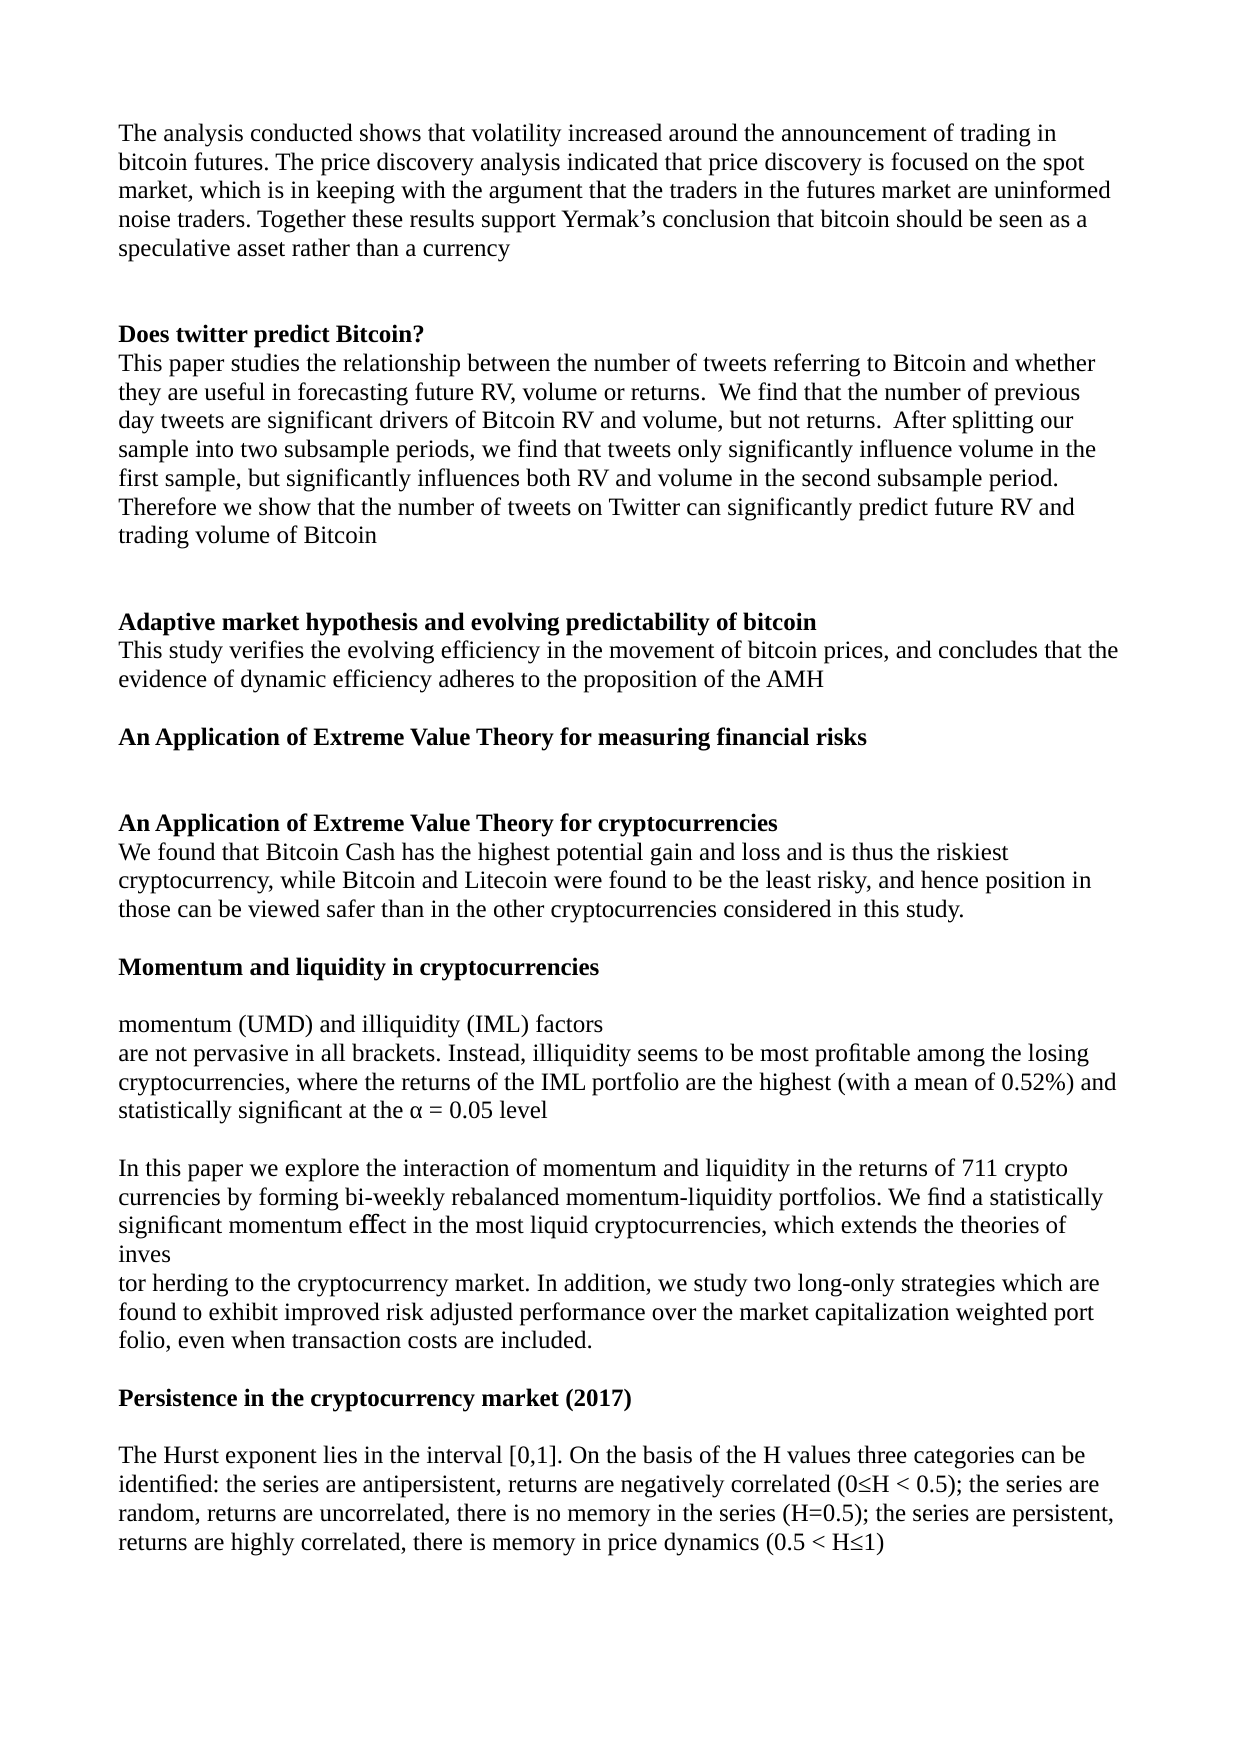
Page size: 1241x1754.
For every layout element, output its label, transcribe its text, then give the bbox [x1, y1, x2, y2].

text are not pervasive in all brackets. Instead, illiquidity seems to be most proﬁtable among the losing [118, 1038, 1122, 1067]
text An Application of Extreme Value Theory for measuring financial risks [118, 722, 1122, 751]
text Does twitter predict Bitcoin? [118, 319, 1122, 348]
text folio, even when transaction costs are included. [118, 1326, 1122, 1354]
text found to exhibit improved risk adjusted performance over the market capitalization weighted port [118, 1297, 1122, 1326]
text Persistence in the cryptocurrency market (2017) [118, 1383, 1122, 1412]
text momentum (UMD) and illiquidity (IML) factors [118, 1009, 1122, 1038]
text The Hurst exponent lies in the interval [0,1]. On the basis of the H values three categories can be identiﬁed: the series are antipersistent, returns are negatively correlated (0≤H < 0.5); the series are random, returns are uncorrelated, there is no memory in the series (H=0.5); the series are persistent, returns are highly correlated, there is memory in price dynamics (0.5 < H≤1) [118, 1441, 1122, 1556]
text The analysis conducted shows that volatility increased around the announcement of trading in bitcoin futures. The price discovery analysis indicated that price discovery is focused on the spot market, which is in keeping with the argument that the traders in the futures market are uninformed noise traders. Together these results support Yermak’s conclusion that bitcoin should be seen as a speculative asset rather than a currency [118, 118, 1122, 262]
text This study verifies the evolving efficiency in the movement of bitcoin prices, and concludes that the evidence of dynamic efficiency adheres to the proposition of the AMH [118, 636, 1122, 693]
text cryptocurrencies, where the returns of the IML portfolio are the highest (with a mean of 0.52%) and [118, 1067, 1122, 1096]
text currencies by forming bi-weekly rebalanced momentum-liquidity portfolios. We ﬁnd a statistically [118, 1182, 1122, 1211]
text Momentum and liquidity in cryptocurrencies [118, 952, 1122, 981]
text An Application of Extreme Value Theory for cryptocurrencies [118, 808, 1122, 837]
text In this paper we explore the interaction of momentum and liquidity in the returns of 711 crypto [118, 1153, 1122, 1182]
text Adaptive market hypothesis and evolving predictability of bitcoin [118, 607, 1122, 636]
text We found that Bitcoin Cash has the highest potential gain and loss and is thus the riskiest cryptocurrency, while Bitcoin and Litecoin were found to be the least risky, and hence position in those can be viewed safer than in the other cryptocurrencies considered in this study. [118, 837, 1122, 923]
text signiﬁcant momentum eﬀect in the most liquid cryptocurrencies, which extends the theories of inves [118, 1211, 1122, 1268]
text tor herding to the cryptocurrency market. In addition, we study two long-only strategies which are [118, 1268, 1122, 1297]
text This paper studies the relationship between the number of tweets referring to Bitcoin and whether they are useful in forecasting future RV, volume or returns. We find that the number of previous day tweets are significant drivers of Bitcoin RV and volume, but not returns. After splitting our sample into two subsample periods, we find that tweets only significantly influence volume in the first sample, but significantly influences both RV and volume in the second subsample period. Therefore we show that the number of tweets on Twitter can significantly predict future RV and trading volume of Bitcoin [118, 348, 1122, 549]
text statistically signiﬁcant at the α = 0.05 level [118, 1096, 1122, 1124]
